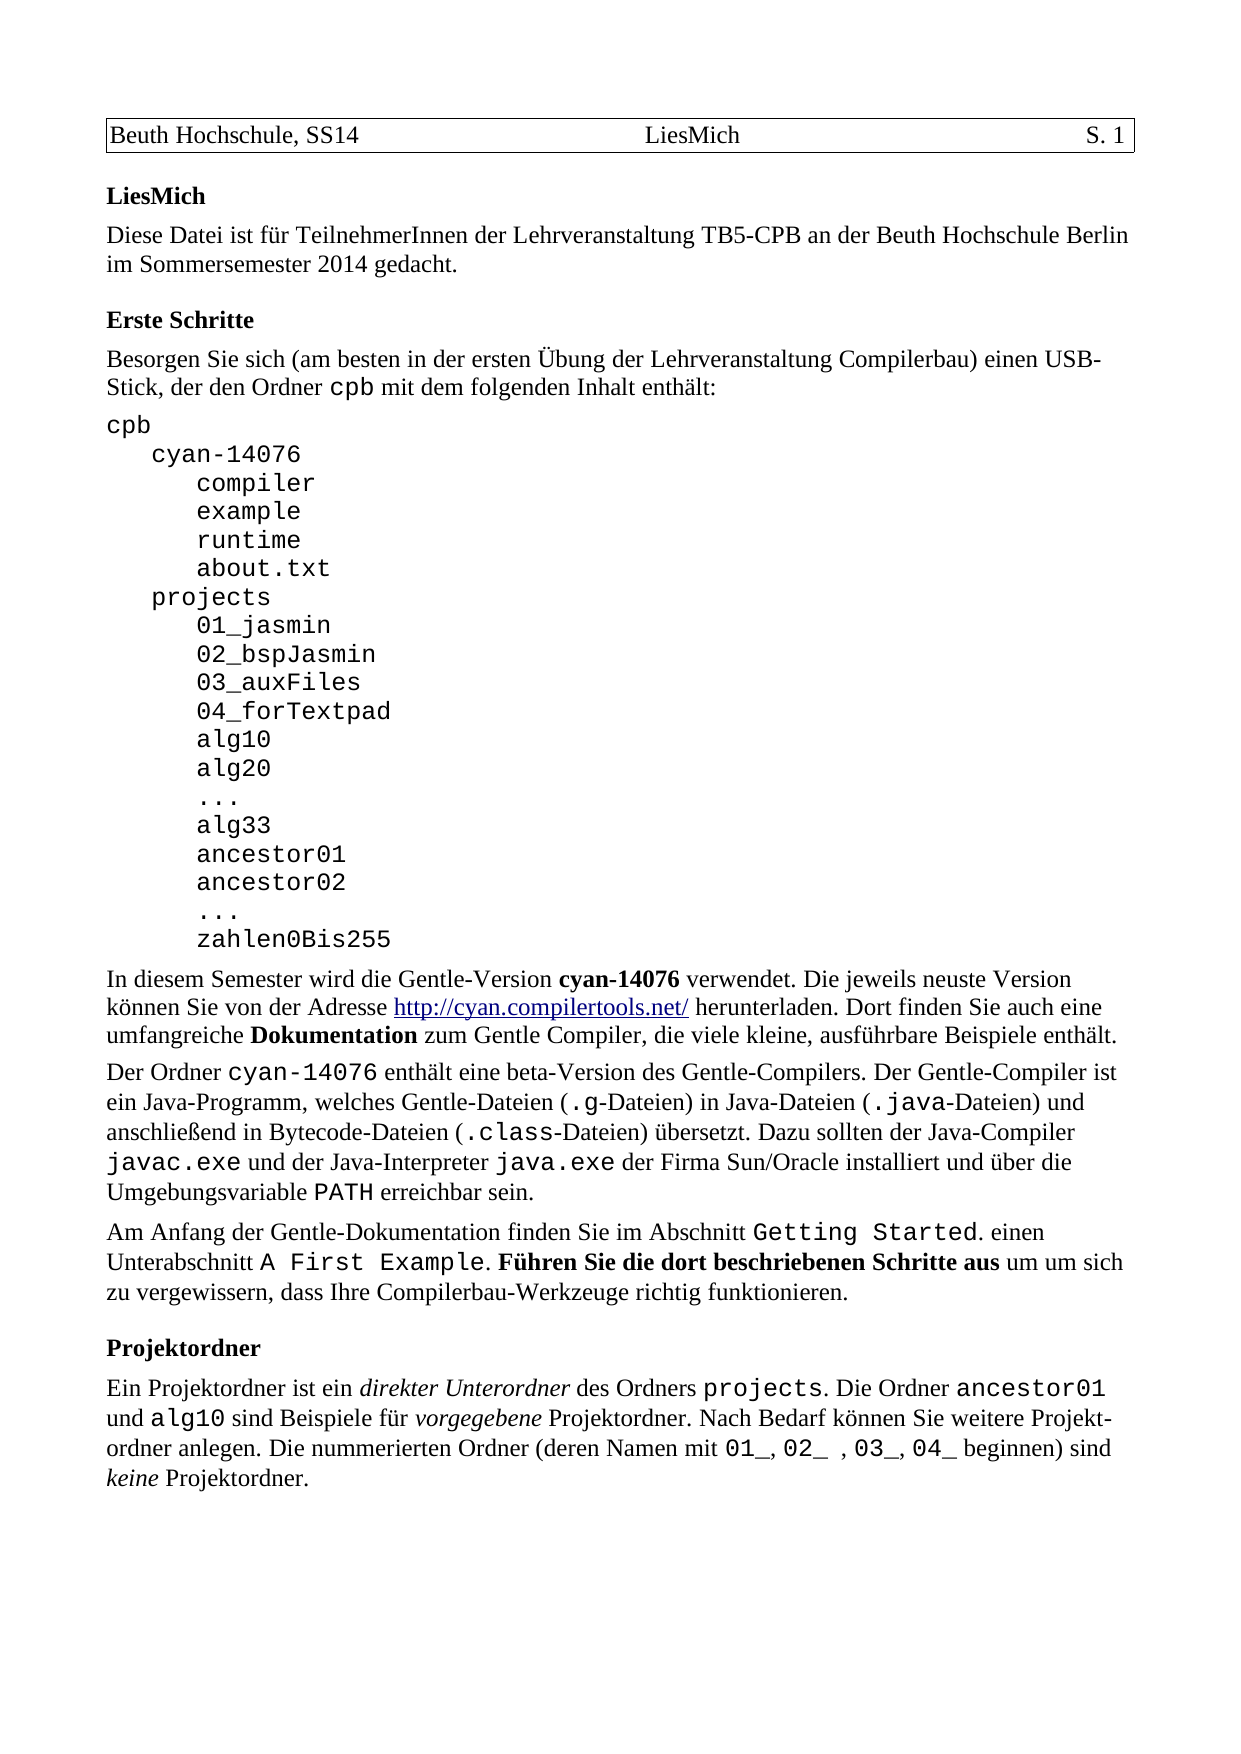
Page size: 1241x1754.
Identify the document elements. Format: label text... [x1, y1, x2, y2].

text alg10 [106, 727, 1134, 755]
text Der Ordner cyan-14076 enthält eine beta-Version des Gentle-Compilers. Der Gentle-Compiler ist ein Java-Programm, welches Gentle-Dateien (.g-Dateien) in Java-Dateien (.java-Dateien) und anschließend in Bytecode-Dateien (.class-Dateien) übersetzt. Dazu sollten der Java-Compiler javac.exe und der Java-Interpreter java.exe der Firma Sun/Oracle installiert und über die Umgebungsvariable PATH erreichbar sein. [106, 1058, 1134, 1208]
text cyan-14076 [106, 441, 1134, 470]
text cpb [106, 413, 1134, 441]
text example [106, 498, 1134, 527]
text Am Anfang der Gentle-Dokumentation finden Sie im Abschnitt Getting Started. einen Unterabschnitt A First Example. Führen Sie die dort beschriebenen Schritte aus um um sich zu vergewissern, dass Ihre Compilerbau-Werkzeuge richtig funktionieren. [106, 1218, 1134, 1306]
text Ein Projektordner ist ein direkter Unterordner des Ordners projects. Die Ordner ancestor01 und alg10 sind Beispiele für vorgegebene Projektordner. Nach Bedarf können Sie weitere Projekt­ordner anlegen. Die nummerierten Ordner (deren Namen mit 01_, 02_ , 03_, 04_ beginnen) sind keine Projektordner. [106, 1373, 1134, 1491]
text about.txt [106, 556, 1134, 584]
text ... [106, 784, 1134, 812]
text 04_forTextpad [106, 698, 1134, 727]
text ... [106, 898, 1134, 927]
subtitle LiesMich [106, 182, 1134, 210]
text Besorgen Sie sich (am besten in der ersten Übung der Lehrveranstaltung Compilerbau) einen USB-Stick, der den Ordner cpb mit dem folgenden Inhalt enthält: [106, 345, 1134, 403]
text compiler [106, 470, 1134, 498]
text 03_auxFiles [106, 670, 1134, 698]
text ancestor02 [106, 869, 1134, 898]
text 02_bspJasmin [106, 641, 1134, 670]
text projects [106, 584, 1134, 613]
text runtime [106, 527, 1134, 556]
text 01_jasmin [106, 613, 1134, 641]
text Erste Schritte [106, 306, 1134, 333]
text zahlen0Bis255 [106, 927, 1134, 955]
text Diese Datei ist für TeilnehmerInnen der Lehrveranstaltung TB5-CPB an der Beuth Hochschule Berlin im Sommersemester 2014 gedacht. [106, 221, 1134, 277]
text alg20 [106, 755, 1134, 784]
text ancestor01 [106, 841, 1134, 869]
text alg33 [106, 812, 1134, 841]
text Projektordner [106, 1334, 1134, 1362]
text In diesem Semester wird die Gentle-Version cyan-14076 verwendet. Die jeweils neuste Version können Sie von der Adresse http://cyan.compilertools.net/ herunterladen. Dort finden Sie auch eine umfangreiche Dokumentation zum Gentle Compiler, die viele kleine, ausführbare Beispiele enthält. [106, 964, 1134, 1049]
